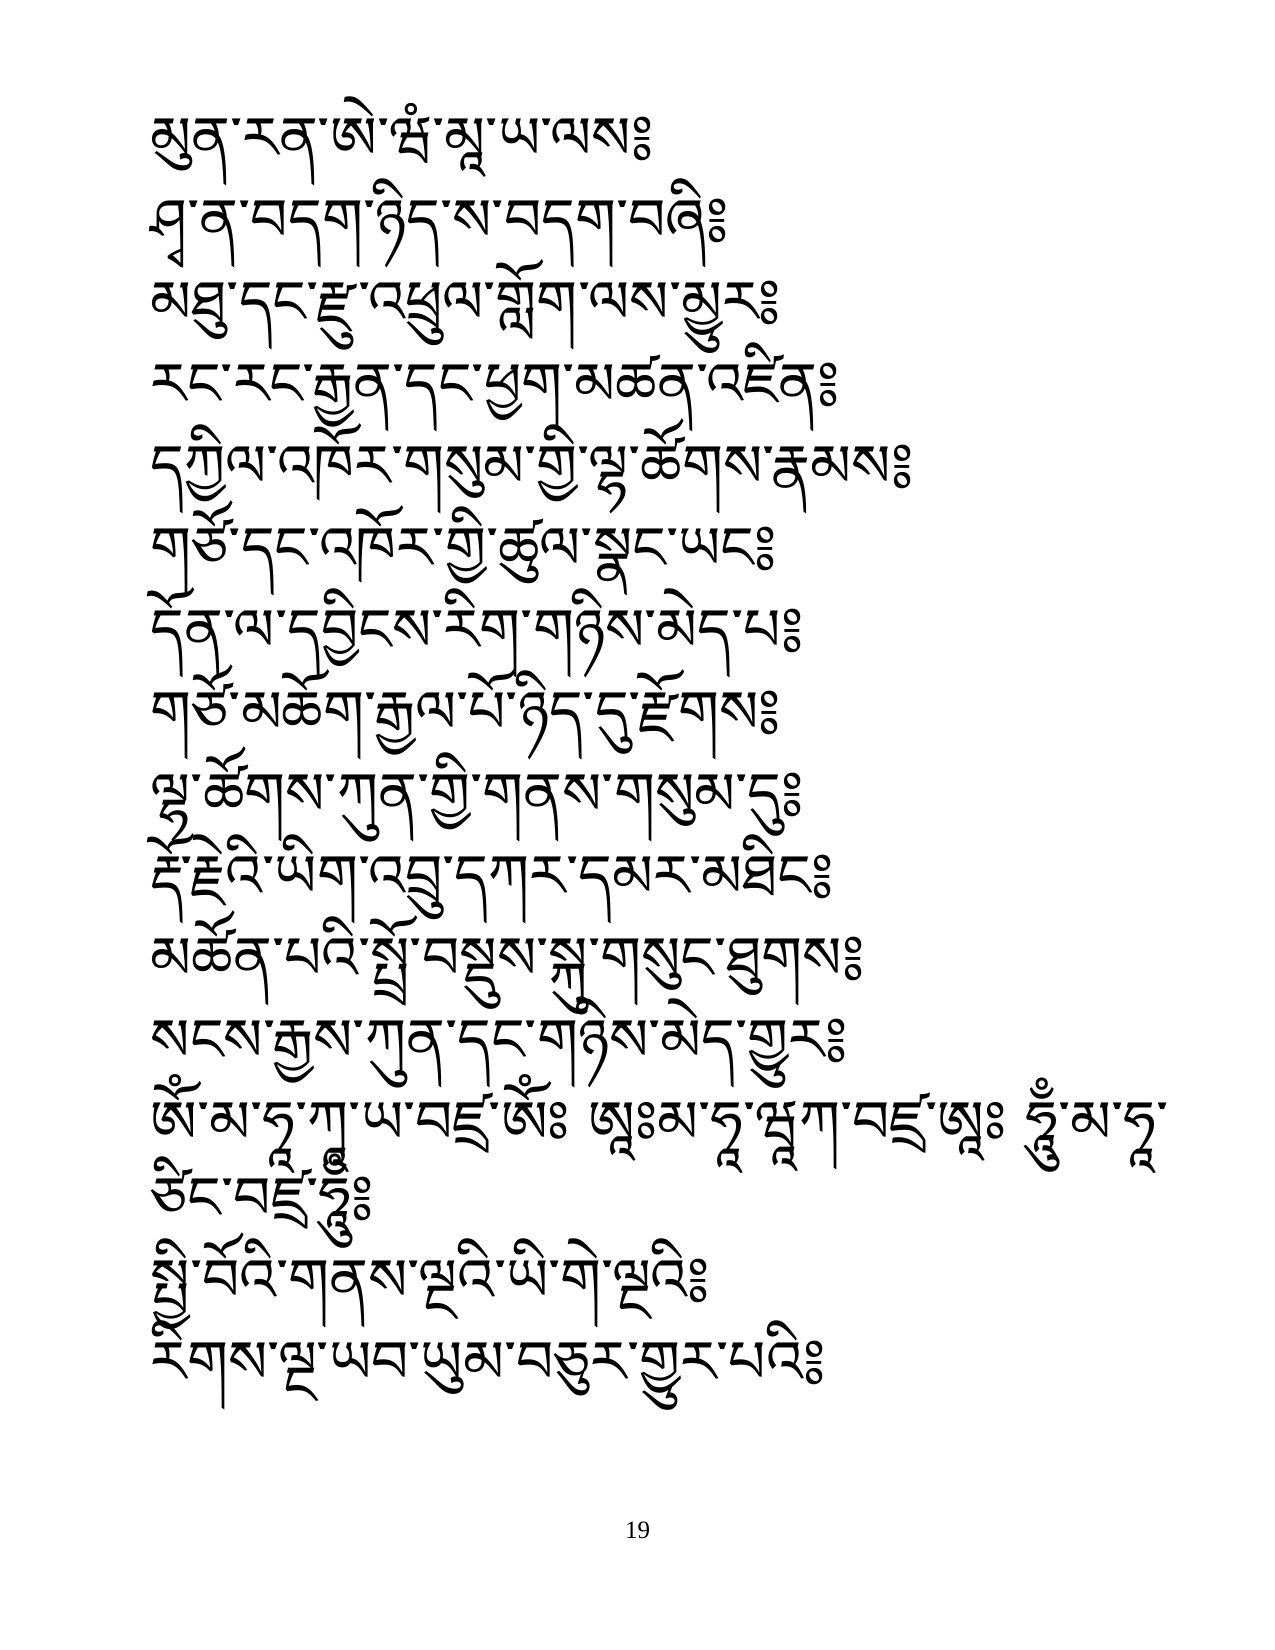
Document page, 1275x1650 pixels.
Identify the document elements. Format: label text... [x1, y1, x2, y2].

text གཙོ་དང་འཁོར་གྱི་ཚུལ་སྣང་ཡང༔ [151, 516, 1169, 592]
text ༀ་མ་ཧཱ་ཀཱ་ཡ་བཛྲ་ཨོཾཿ ཨཱཿམ་ཧཱ་ཝཱཀ་བཛྲ་ཨཱཿ ཧཱུྃ་མ་ཧཱ་ཙིང་བཛྲ་ཧཱུྃ༔ [151, 1090, 1169, 1242]
text གཙོ་མཆོག་རྒྱལ་པོ་ཉིད་དུ་རྫོགས༔ [151, 680, 1169, 756]
text སངས་རྒྱས་ཀུན་དང་གཉིས་མེད་གྱུར༔ [151, 1008, 1169, 1084]
text རང་རང་རྒྱན་དང་ཕྱག་མཚན་འཛིན༔ [151, 352, 1169, 428]
text ལྷ་ཚོགས་ཀུན་གྱི་གནས་གསུམ་དུ༔ [151, 762, 1169, 838]
text རྡོ་རྗེའི་ཡིག་འབྲུ་དཀར་དམར་མཐིང༔ [151, 844, 1169, 920]
text མཚོན་པའི་སྤྲོ་བསྡུས་སྐུ་གསུང་ཐུགས༔ [151, 926, 1169, 1002]
text དོན་ལ་དབྱིངས་རིག་གཉིས་མེད་པ༔ [151, 598, 1169, 674]
text མུན་རན་ཨེ་ཝཾ་མཱ་ཡ་ལས༔ [151, 106, 1169, 182]
text སྤྱི་བོའི་གནས་ལྔའི་ཡི་གེ་ལྔའི༔ [151, 1248, 1169, 1324]
text ཤྭ་ན་བདག་ཉིད་ས་བདག་བཞི༔ [151, 188, 1169, 264]
text དཀྱིལ་འཁོར་གསུམ་གྱི་ལྷ་ཚོགས་རྣམས༔ [151, 434, 1169, 510]
text མཐུ་དང་རྫུ་འཕྲུལ་གློག་ལས་མྱུར༔ [151, 270, 1169, 346]
text རིགས་ལྔ་ཡབ་ཡུམ་བཅུར་གྱུར་པའི༔ [151, 1330, 1169, 1406]
